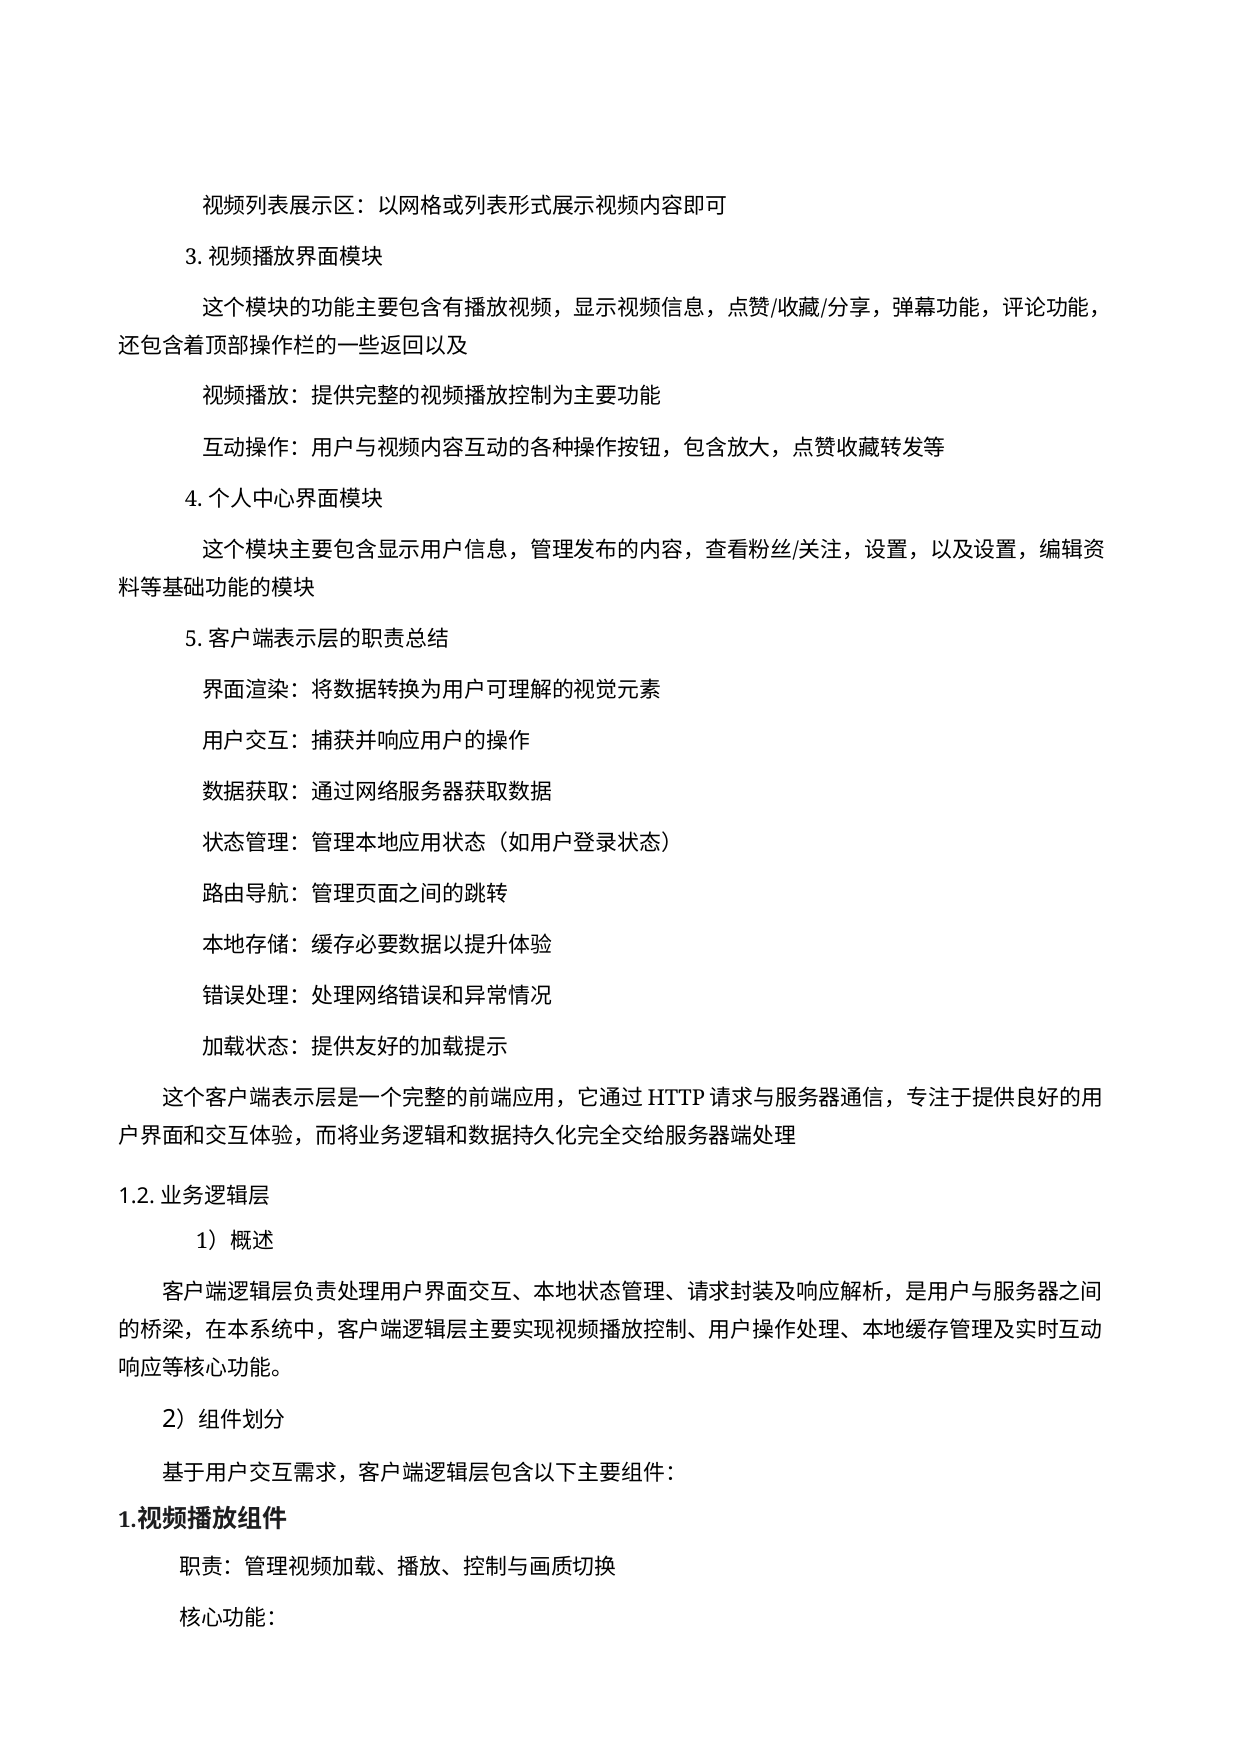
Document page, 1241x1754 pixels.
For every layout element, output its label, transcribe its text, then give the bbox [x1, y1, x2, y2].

text 界面渲染：将数据转换为用户可理解的视觉元素 [118, 672, 1122, 703]
text 用户交互：捕获并响应用户的操作 [118, 723, 1122, 754]
text 2）组件划分 [118, 1401, 1122, 1435]
text 加载状态：提供友好的加载提示 [118, 1029, 1122, 1061]
text 4. 个人中心界面模块 [118, 481, 1122, 512]
text 互动操作：用户与视频内容互动的各种操作按钮，包含放大，点赞收藏转发等 [118, 429, 1122, 461]
text 本地存储：缓存必要数据以提升体验 [118, 927, 1122, 958]
text 1）概述 [118, 1223, 1122, 1255]
text 视频列表展示区：以网格或列表形式展示视频内容即可 [118, 188, 1122, 219]
text 职责：管理视频加载、播放、控制与画质切换 [118, 1549, 1122, 1581]
text 路由导航：管理页面之间的跳转 [118, 876, 1122, 907]
text 数据获取：通过网络服务器获取数据 [118, 774, 1122, 805]
text 这个客户端表示层是一个完整的前端应用，它通过HTTP请求与服务器通信，专注于提供良好的用户界面和交互体验，而将业务逻辑和数据持久化完全交给服务器端处理 [118, 1080, 1122, 1149]
text 核心功能： [118, 1600, 1122, 1632]
subtitle 业务逻辑层 [118, 1178, 1122, 1210]
text 3. 视频播放界面模块 [118, 239, 1122, 270]
text 1.视频播放组件 [118, 1499, 1122, 1535]
text 视频播放：提供完整的视频播放控制为主要功能 [118, 378, 1122, 410]
text 这个模块主要包含显示用户信息，管理发布的内容，查看粉丝/关注，设置，以及设置，编辑资料等基础功能的模块 [118, 532, 1122, 601]
text 状态管理：管理本地应用状态（如用户登录状态） [118, 825, 1122, 856]
text 5. 客户端表示层的职责总结 [118, 621, 1122, 652]
text 错误处理：处理网络错误和异常情况 [118, 978, 1122, 1009]
text 基于用户交互需求，客户端逻辑层包含以下主要组件： [118, 1454, 1122, 1486]
text 这个模块的功能主要包含有播放视频，显示视频信息，点赞/收藏/分享，弹幕功能，评论功能，还包含着顶部操作栏的一些返回以及 [118, 290, 1122, 359]
text 客户端逻辑层负责处理用户界面交互、本地状态管理、请求封装及响应解析，是用户与服务器之间的桥梁，在本系统中，客户端逻辑层主要实现视频播放控制、用户操作处理、本地缓存管理及实时互动响应等核心功能。 [118, 1274, 1122, 1382]
